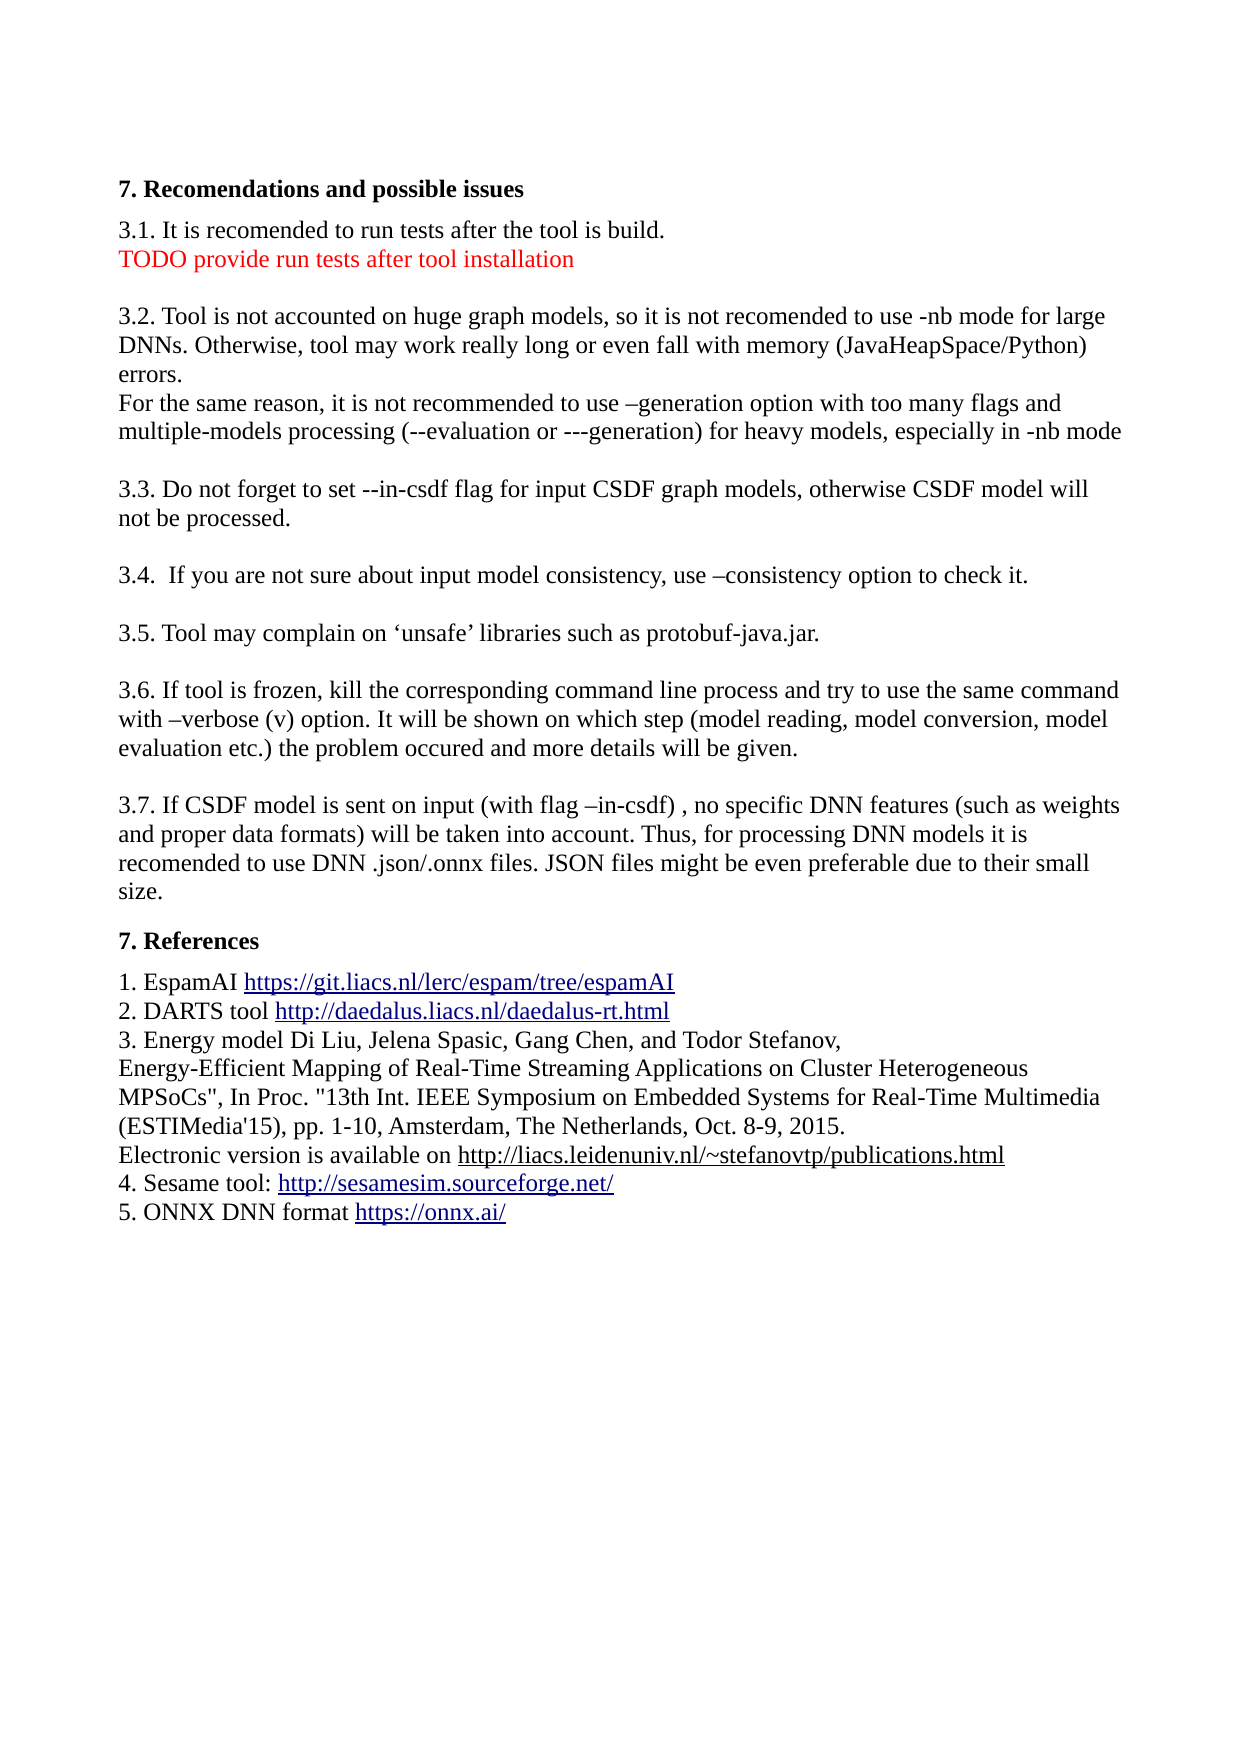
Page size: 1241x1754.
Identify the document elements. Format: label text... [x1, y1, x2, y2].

text 3.2. Tool is not accounted on huge graph models, so it is not recomended to use -nb mode for large DNNs. Otherwise, tool may work really long or even fall with memory (JavaHeapSpace/Python) errors. [118, 301, 1122, 388]
subtitle 7. References [118, 926, 1122, 955]
text TODO provide run tests after tool installation [118, 244, 1122, 273]
text 5. ONNX DNN format https://onnx.ai/ [118, 1197, 1122, 1226]
text Energy-Efficient Mapping of Real-Time Streaming Applications on Cluster Heterogeneous MPSoCs", In Proc. "13th Int. IEEE Symposium on Embedded Systems for Real-Time Multimedia (ESTIMedia'15), pp. 1-10, Amsterdam, The Netherlands, Oct. 8-9, 2015. [118, 1053, 1122, 1140]
text 3. Energy model Di Liu, Jelena Spasic, Gang Chen, and Todor Stefanov, [118, 1025, 1122, 1053]
text Electronic version is available on http://liacs.leidenuniv.nl/~stefanovtp/publications.html [118, 1140, 1122, 1168]
text 3.4. If you are not sure about input model consistency, use –consistency option to check it. [118, 560, 1122, 589]
subtitle 7. Recomendations and possible issues [118, 174, 1122, 203]
text 3.7. If CSDF model is sent on input (with flag –in-csdf) , no specific DNN features (such as weights and proper data formats) will be taken into account. Thus, for processing DNN models it is recomended to use DNN .json/.onnx files. JSON files might be even preferable due to their small size. [118, 790, 1122, 905]
text For the same reason, it is not recommended to use –generation option with too many flags and multiple-models processing (--evaluation or ---generation) for heavy models, especially in -nb mode [118, 388, 1122, 445]
text 3.1. It is recomended to run tests after the tool is build. [118, 215, 1122, 244]
text 3.5. Tool may complain on ‘unsafe’ libraries such as protobuf-java.jar. [118, 618, 1122, 646]
text 2. DARTS tool http://daedalus.liacs.nl/daedalus-rt.html [118, 996, 1122, 1025]
text 4. Sesame tool: http://sesamesim.sourceforge.net/ [118, 1168, 1122, 1197]
text 3.3. Do not forget to set --in-csdf flag for input CSDF graph models, otherwise CSDF model will not be processed. [118, 474, 1122, 531]
text 3.6. If tool is frozen, kill the corresponding command line process and try to use the same command with –verbose (v) option. It will be shown on which step (model reading, model conversion, model evaluation etc.) the problem occured and more details will be given. [118, 675, 1122, 761]
text 1. EspamAI https://git.liacs.nl/lerc/espam/tree/espamAI [118, 967, 1122, 996]
